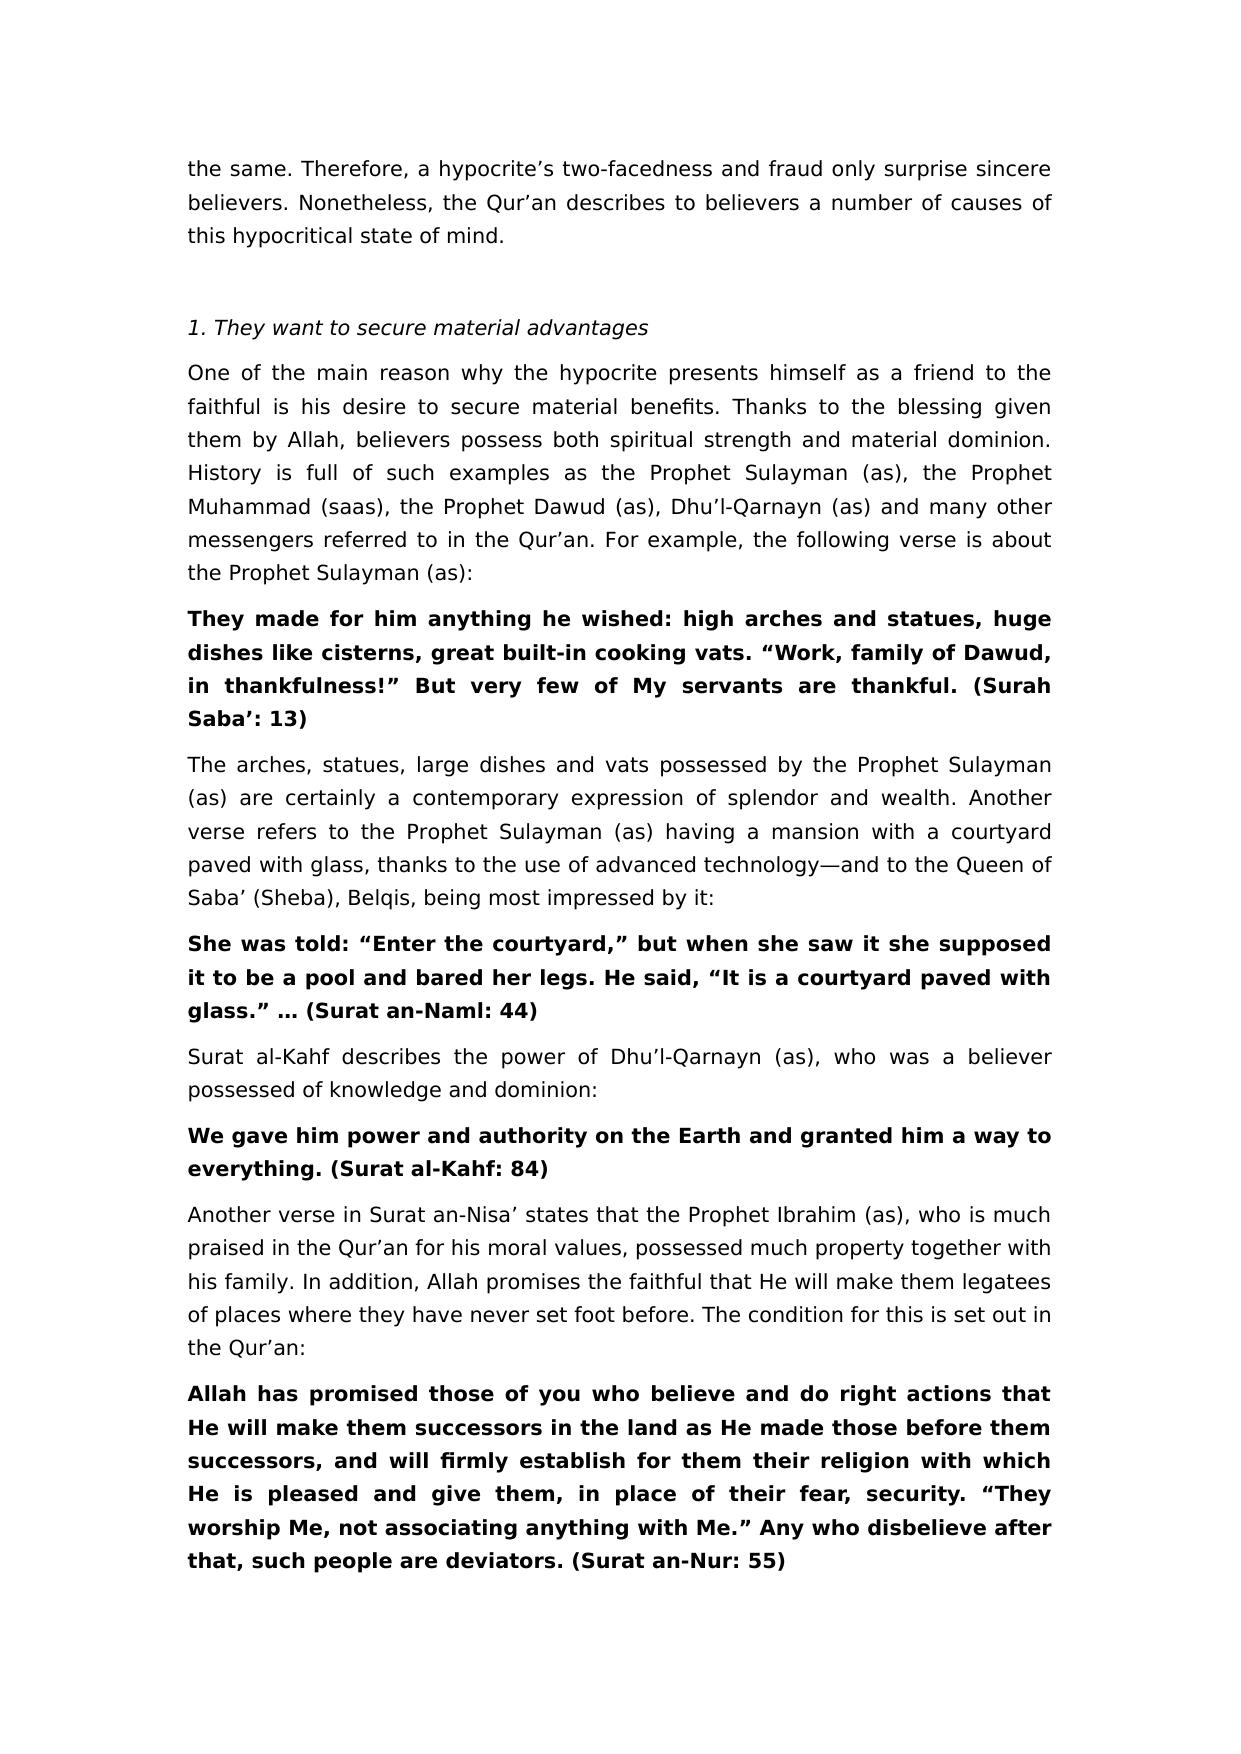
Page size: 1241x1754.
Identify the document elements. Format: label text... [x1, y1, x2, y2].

text The arches, statues, large dishes and vats possessed by the Prophet Sulayman (as) are certainly a contemporary expression of splendor and wealth. Another verse refers to the Prophet Sulayman (as) having a mansion with a courtyard paved with glass, thanks to the use of advanced technology—and to the Queen of Saba’ (Sheba), Belqis, being most impressed by it: [187, 746, 1053, 912]
text She was told: “Enter the courtyard,” but when she saw it she supposed it to be a pool and bared her legs. He said, “It is a courtyard paved with glass.” … (Surat an-Naml: 44) [187, 925, 1053, 1025]
text We gave him power and authority on the Earth and granted him a way to everything. (Surat al-Kahf: 84) [187, 1117, 1053, 1183]
text the same. Therefore, a hypocrite’s two-facedness and fraud only surprise sincere believers. Nonetheless, the Qur’an describes to believers a number of causes of this hypocritical state of mind. [187, 150, 1053, 250]
text One of the main reason why the hypocrite presents himself as a friend to the faithful is his desire to secure material benefits. Thanks to the blessing given them by Allah, believers possess both spiritual strength and material dominion. History is full of such examples as the Prophet Sulayman (as), the Prophet Muhammad (saas), the Prophet Dawud (as), Dhu’l-Qarnayn (as) and many other messengers referred to in the Qur’an. For example, the following verse is about the Prophet Sulayman (as): [187, 354, 1053, 587]
text 1. They want to secure material advantages [187, 308, 1053, 342]
text Another verse in Surat an-Nisa’ states that the Prophet Ibrahim (as), who is much praised in the Qur’an for his moral values, possessed much property together with his family. In addition, Allah promises the faithful that He will make them legatees of places where they have never set foot before. The condition for this is set out in the Qur’an: [187, 1196, 1053, 1362]
text Allah has promised those of you who believe and do right actions that He will make them successors in the land as He made those before them successors, and will firmly establish for them their religion with which He is pleased and give them, in place of their fear, security. “They worship Me, not associating anything with Me.” Any who disbelieve after that, such people are deviators. (Surat an-Nur: 55) [187, 1375, 1053, 1575]
text Surat al-Kahf describes the power of Dhu’l-Qarnayn (as), who was a believer possessed of knowledge and dominion: [187, 1037, 1053, 1104]
text They made for him anything he wished: high arches and statues, huge dishes like cisterns, great built-in cooking vats. “Work, family of Dawud, in thankfulness!” But very few of My servants are thankful. (Surah Saba’: 13) [187, 600, 1053, 733]
